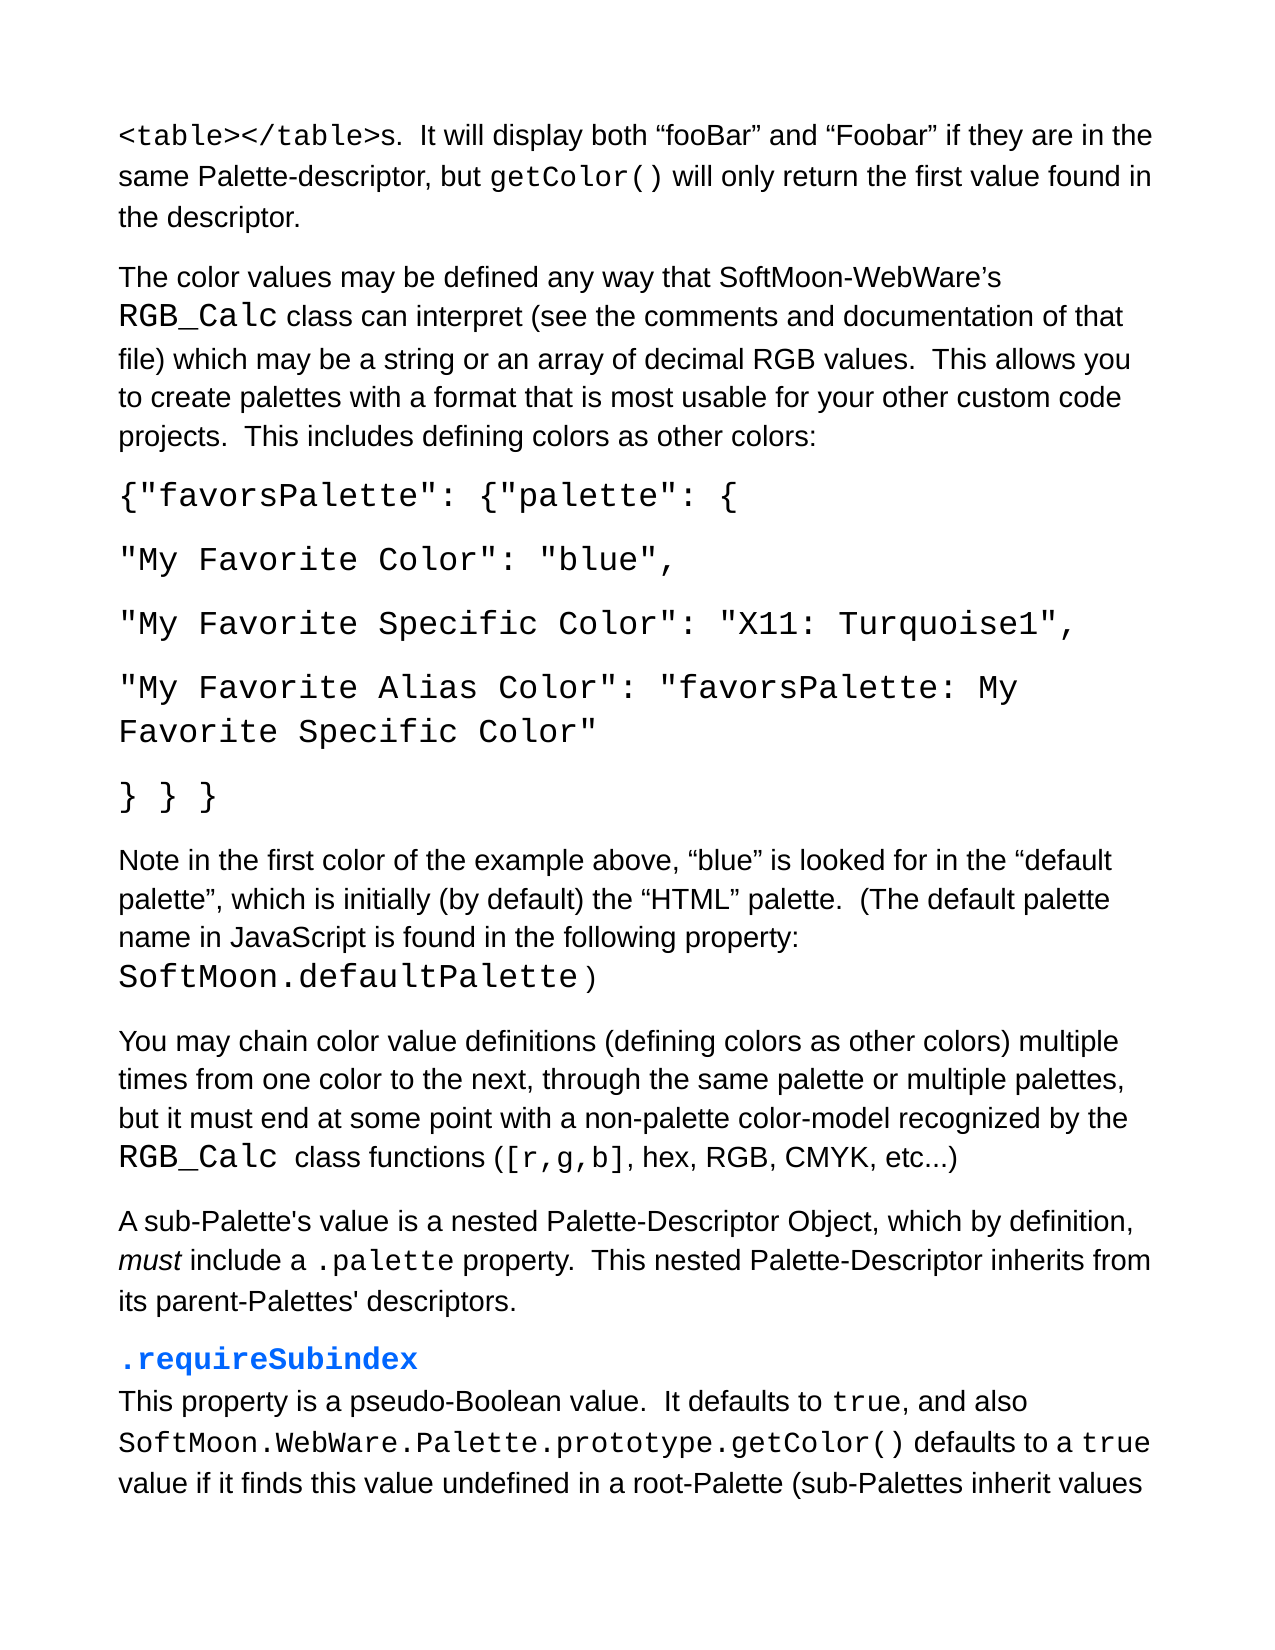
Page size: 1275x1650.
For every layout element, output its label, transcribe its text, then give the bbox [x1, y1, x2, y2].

text <table></table>s. It will display both “fooBar” and “Foobar” if they are in the same Palette-descriptor, but getColor() will only return the first value found in the descriptor. [118, 118, 1157, 234]
text The color values may be defined any way that SoftMoon-WebWare’s RGB_Calc class can interpret (see the comments and documentation of that file) which may be a string or an array of decimal RGB values. This allows you to create palettes with a format that is most usable for your other custom code projects. This includes defining colors as other colors: [118, 260, 1157, 453]
text "My Favorite Alias Color": "favorsPalette: My Favorite Specific Color" [118, 671, 1157, 752]
text Note in the first color of the example above, “blue” is looked for in the “default palette”, which is initially (by default) the “HTML” palette. (The default palette name in JavaScript is found in the following property: SoftMoon.defaultPalette ) [118, 843, 1157, 997]
text "My Favorite Color": "blue", [118, 543, 1157, 581]
text {"favorsPalette": {"palette": { [118, 478, 1157, 516]
text "My Favorite Specific Color": "X11: Turquoise1", [118, 607, 1157, 645]
text } } } [118, 779, 1157, 817]
text You may chain color value definitions (defining colors as other colors) multiple times from one color to the next, through the same palette or multiple palettes, but it must end at some point with a non-palette color-model recognized by the RGB_Calc class functions ([r,g,b], hex, RGB, CMYK, etc...) [118, 1024, 1157, 1178]
text .requireSubindex [118, 1343, 1157, 1379]
text This property is a pseudo-Boolean value. It defaults to true, and also SoftMoon.WebWare.Palette.prototype.getColor() defaults to a true value if it finds this value undefined in a root-Palette (sub-Palettes inherit values [118, 1384, 1157, 1500]
text A sub-Palette's value is a nested Palette-Descriptor Object, which by definition, must include a .palette property. This nested Palette-Descriptor inherits from its parent-Palettes' descriptors. [118, 1204, 1157, 1317]
